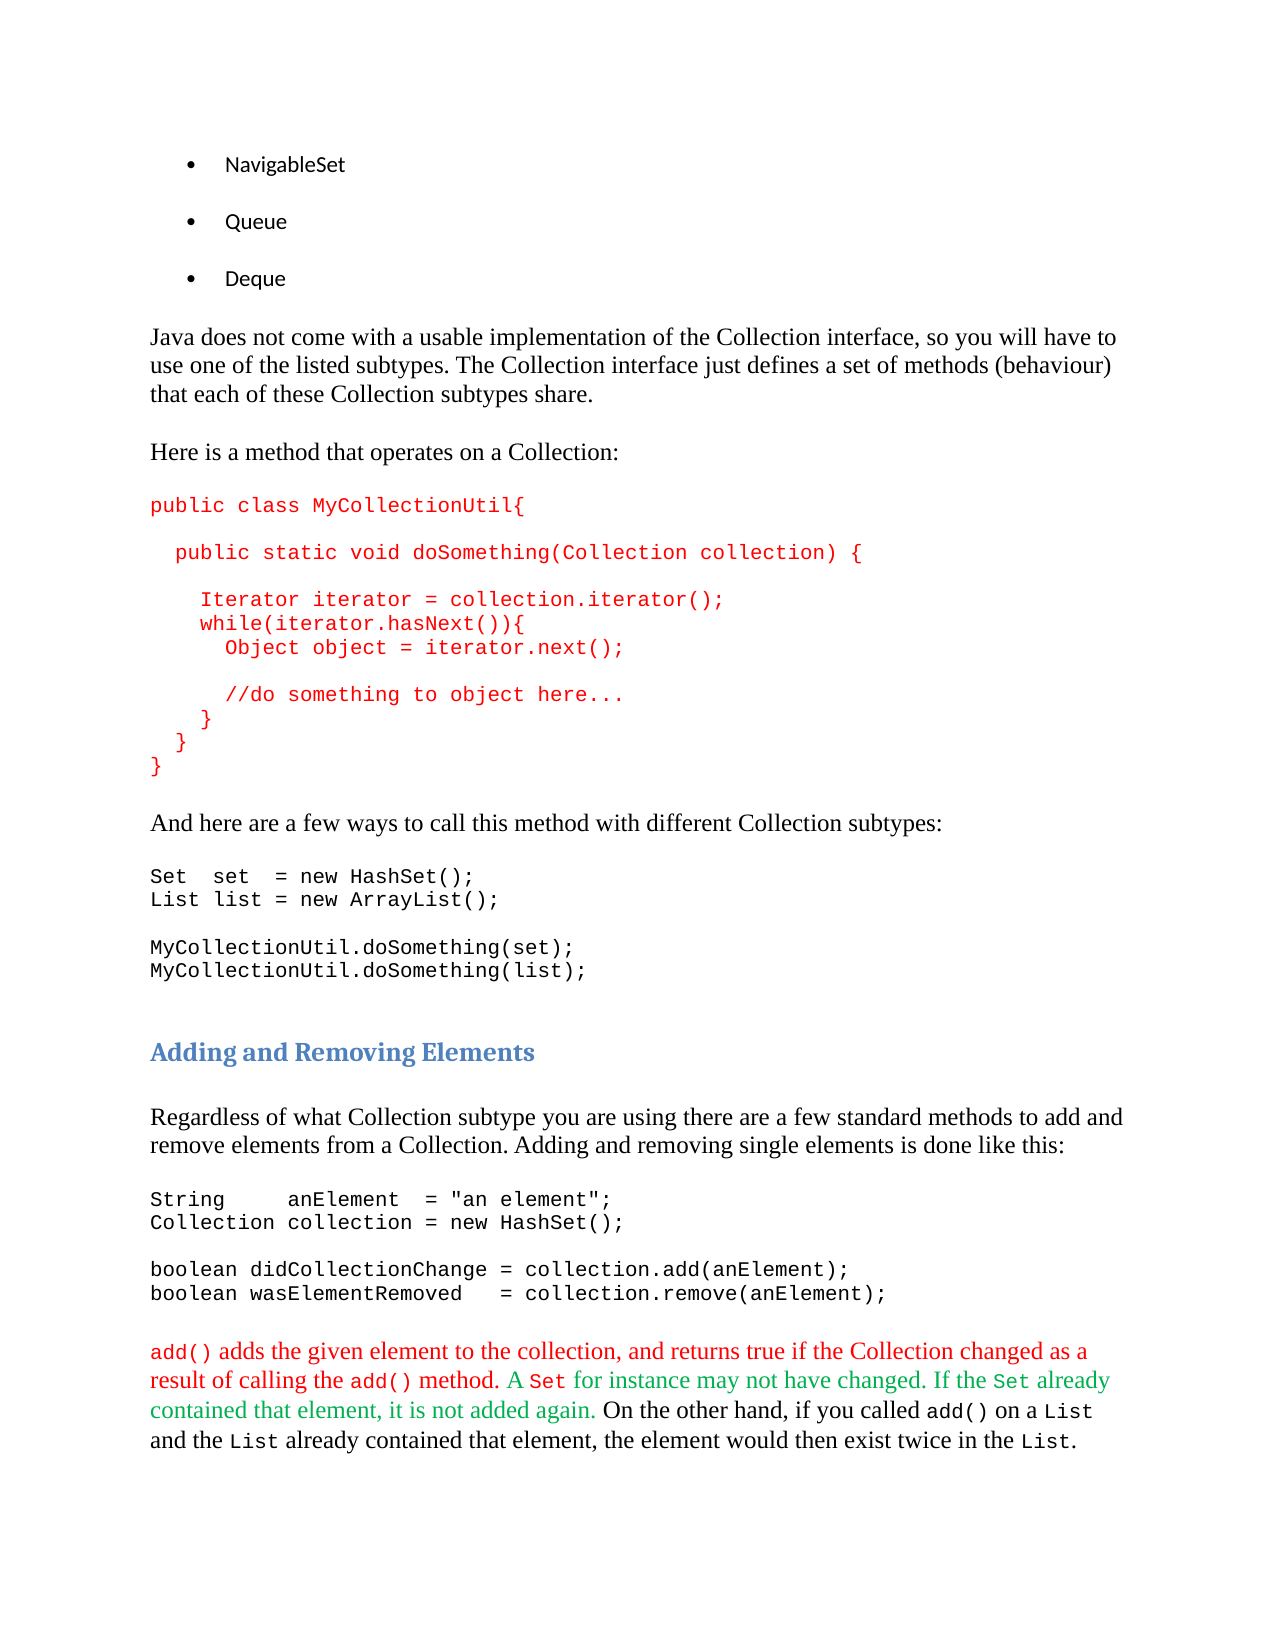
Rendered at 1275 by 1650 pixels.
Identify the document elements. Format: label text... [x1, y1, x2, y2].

text Here is a method that operates on a Collection: [150, 437, 1125, 466]
text Collection collection = new HashSet(); [150, 1212, 1125, 1236]
text List list = new ArrayList(); [150, 889, 1125, 913]
text add() adds the given element to the collection, and returns true if the Collection changed as a result of calling the add() method. A Set for instance may not have changed. If the Set already contained that element, it is not added again. On the other hand, if you called add() on a List and the List already contained that element, the element would then exist twice in the List. [150, 1336, 1125, 1454]
text Set set = new HashSet(); [150, 866, 1125, 889]
text Regardless of what Collection subtype you are using there are a few standard methods to add and remove elements from a Collection. Adding and removing single elements is done like this: [150, 1102, 1125, 1159]
subtitle Adding and Removing Elements [150, 1037, 1125, 1068]
text } [150, 708, 1125, 731]
text boolean wasElementRemoved = collection.remove(anElement); [150, 1283, 1125, 1307]
text MyCollectionUtil.doSomething(set); [150, 937, 1125, 960]
list Queue [187, 207, 1125, 235]
list Deque [187, 264, 1125, 292]
text public static void doSomething(Collection collection) { [150, 542, 1125, 566]
text MyCollectionUtil.doSomething(list); [150, 960, 1125, 984]
text Object object = iterator.next(); [150, 637, 1125, 660]
text And here are a few ways to call this method with different Collection subtypes: [150, 808, 1125, 837]
text boolean didCollectionChange = collection.add(anElement); [150, 1259, 1125, 1283]
text //do something to object here... [150, 684, 1125, 708]
text String anElement = "an element"; [150, 1188, 1125, 1212]
text Iterator iterator = collection.iterator(); [150, 589, 1125, 613]
text public class MyCollectionUtil{ [150, 495, 1125, 518]
text while(iterator.hasNext()){ [150, 613, 1125, 637]
list NavigableSet [187, 150, 1125, 178]
text } [150, 755, 1125, 779]
text Java does not come with a usable implementation of the Collection interface, so you will have to use one of the listed subtypes. The Collection interface just defines a set of methods (behaviour) that each of these Collection subtypes share. [150, 322, 1125, 408]
text } [150, 731, 1125, 755]
